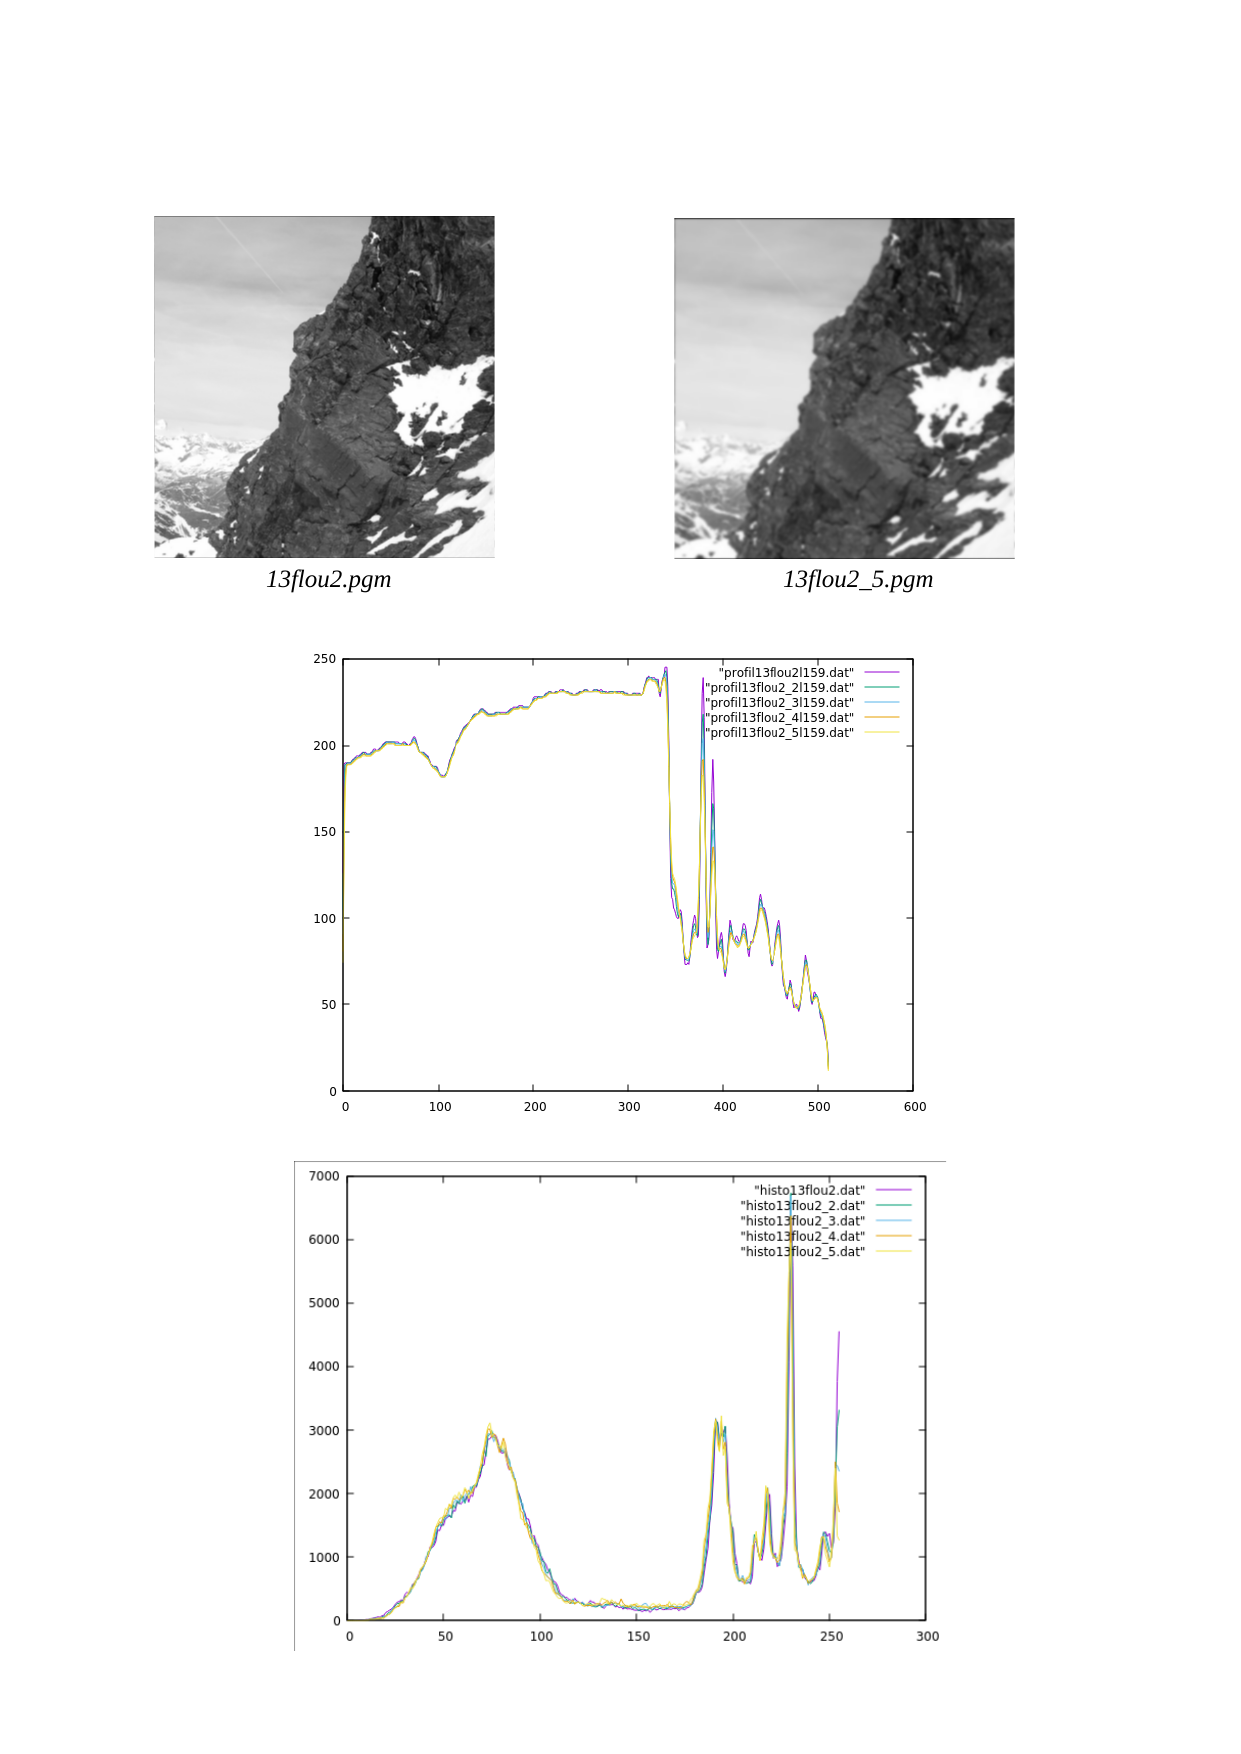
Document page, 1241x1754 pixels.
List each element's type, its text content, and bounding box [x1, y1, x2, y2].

picture [293, 1161, 947, 1651]
picture [154, 216, 495, 558]
picture [674, 218, 1015, 559]
text 13flou2.pgm 13flou2_5.pgm [118, 564, 1122, 592]
picture [297, 643, 933, 1120]
